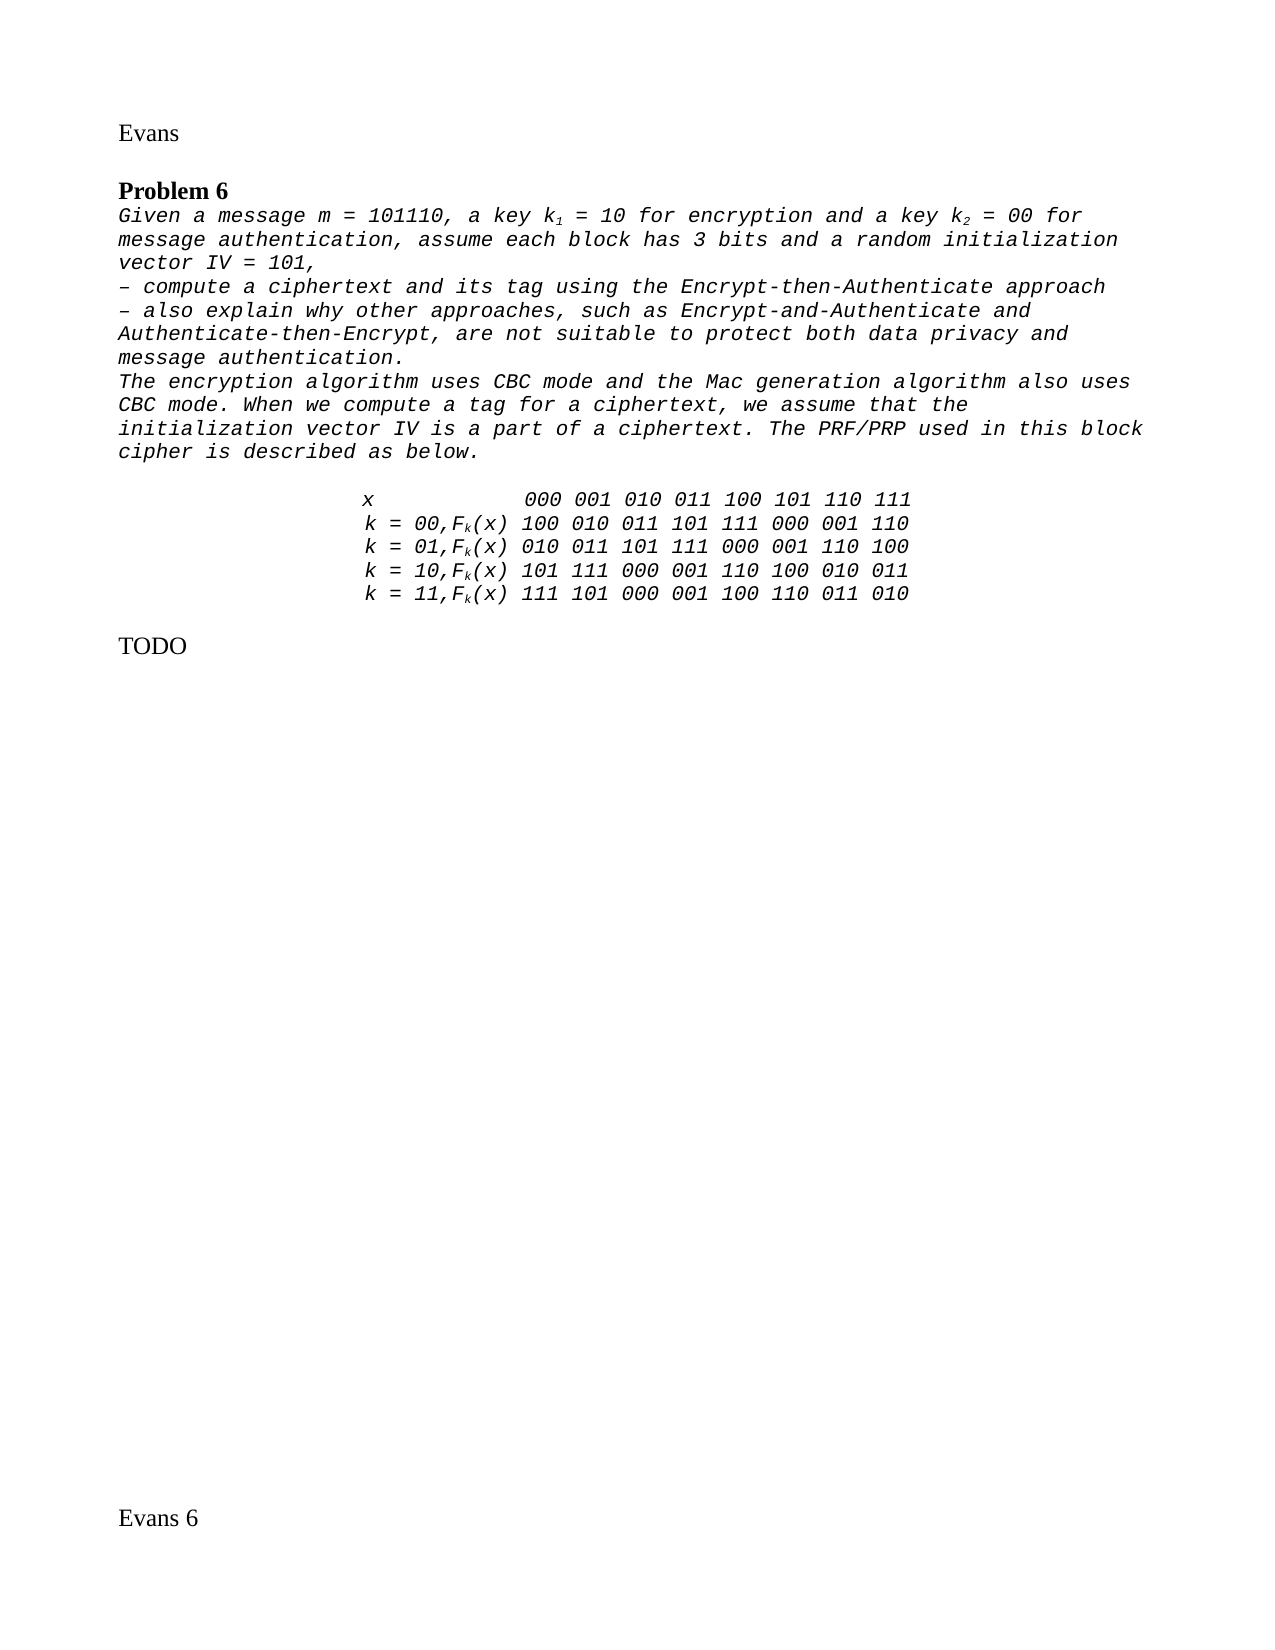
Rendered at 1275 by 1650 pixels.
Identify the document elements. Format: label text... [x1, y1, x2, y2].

text k = 11,Fk(x) 111 101 000 001 100 110 011 010 [118, 583, 1157, 607]
text TODO [118, 631, 1157, 659]
text x 000 001 010 011 100 101 110 111 [118, 489, 1157, 512]
text k = 00,Fk(x) 100 010 011 101 111 000 001 110 [118, 512, 1157, 536]
text Problem 6 [118, 176, 1157, 205]
text The encryption algorithm uses CBC mode and the Mac generation algorithm also uses CBC mode. When we compute a tag for a ciphertext, we assume that the initialization vector IV is a part of a ciphertext. The PRF/PRP used in this block cipher is described as below. [118, 371, 1157, 465]
text Given a message m = 101110, a key k1 = 10 for encryption and a key k2 = 00 for message authentication, assume each block has 3 bits and a random initialization vector IV = 101, [118, 205, 1157, 276]
text k = 10,Fk(x) 101 111 000 001 110 100 010 011 [118, 560, 1157, 583]
text – compute a ciphertext and its tag using the Encrypt-then-Authenticate approach [118, 276, 1157, 300]
text k = 01,Fk(x) 010 011 101 111 000 001 110 100 [118, 536, 1157, 560]
text – also explain why other approaches, such as Encrypt-and-Authenticate and Authenticate-then-Encrypt, are not suitable to protect both data privacy and message authentication. [118, 300, 1157, 371]
